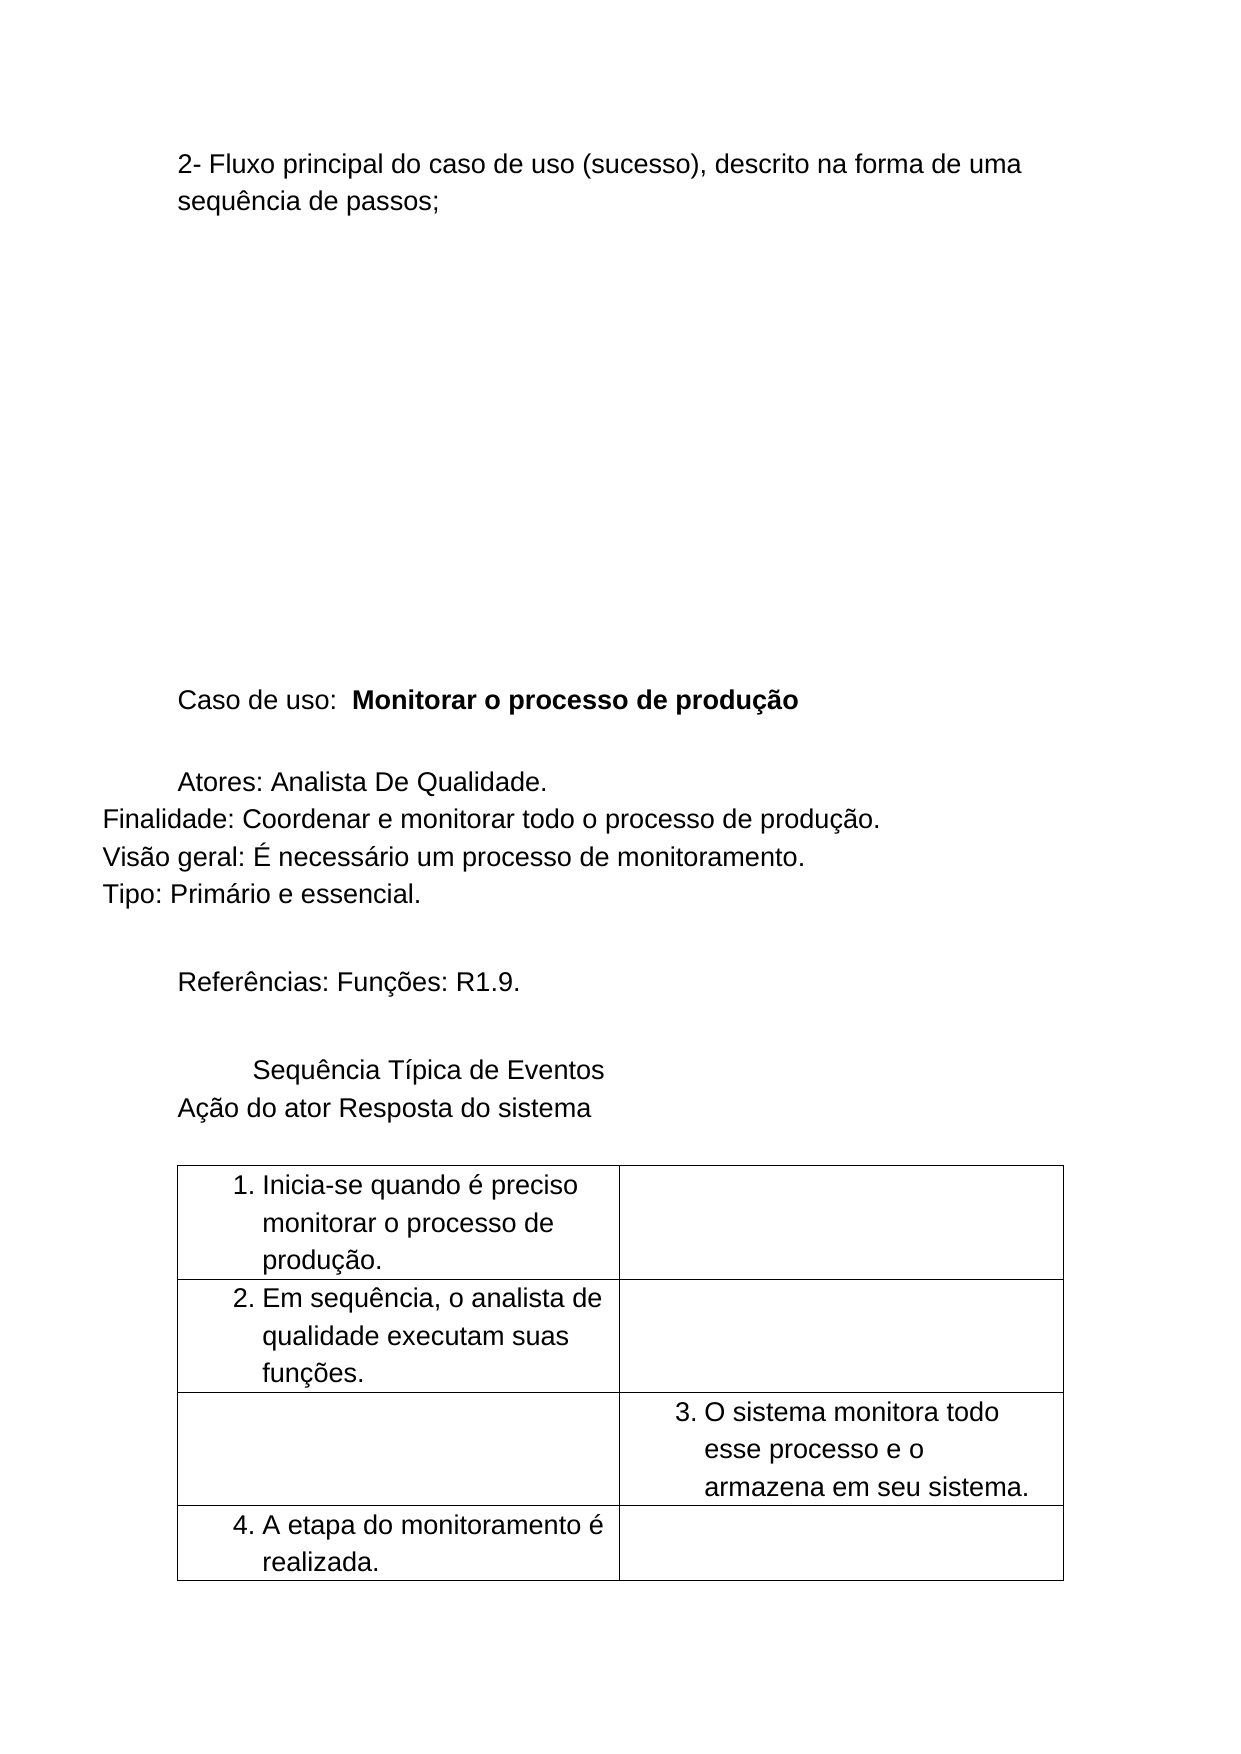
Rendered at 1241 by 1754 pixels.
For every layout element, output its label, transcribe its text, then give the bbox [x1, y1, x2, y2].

text Atores: Analista De Qualidade. [177, 766, 1063, 797]
table_header [620, 1166, 1063, 1278]
text Finalidade: Coordenar e monitorar todo o processo de produção. [102, 803, 1063, 834]
table_cell O sistema monitora todo esse processo e o armazena em seu sistema. [620, 1393, 1063, 1505]
text Referências: Funções: R1.9. [177, 966, 1063, 998]
table_header Inicia-se quando é preciso monitorar o processo de produção. [178, 1166, 619, 1278]
table_cell A etapa do monitoramento é realizada. [178, 1506, 619, 1580]
text Ação do ator Resposta do sistema [177, 1092, 1063, 1123]
text Caso de uso: Monitorar o processo de produção [177, 684, 1063, 715]
text Tipo: Primário e essencial. [102, 878, 1063, 909]
text Sequência Típica de Eventos [177, 1054, 1063, 1086]
text Visão geral: É necessário um processo de monitoramento. [102, 841, 1063, 872]
table_cell [620, 1280, 1063, 1392]
table_cell [178, 1393, 619, 1505]
table_cell [620, 1506, 1063, 1580]
table_cell Em sequência, o analista de qualidade executam suas funções. [178, 1280, 619, 1392]
text 2- Fluxo principal do caso de uso (sucesso), descrito na forma de uma sequência de passos; [177, 148, 1063, 216]
